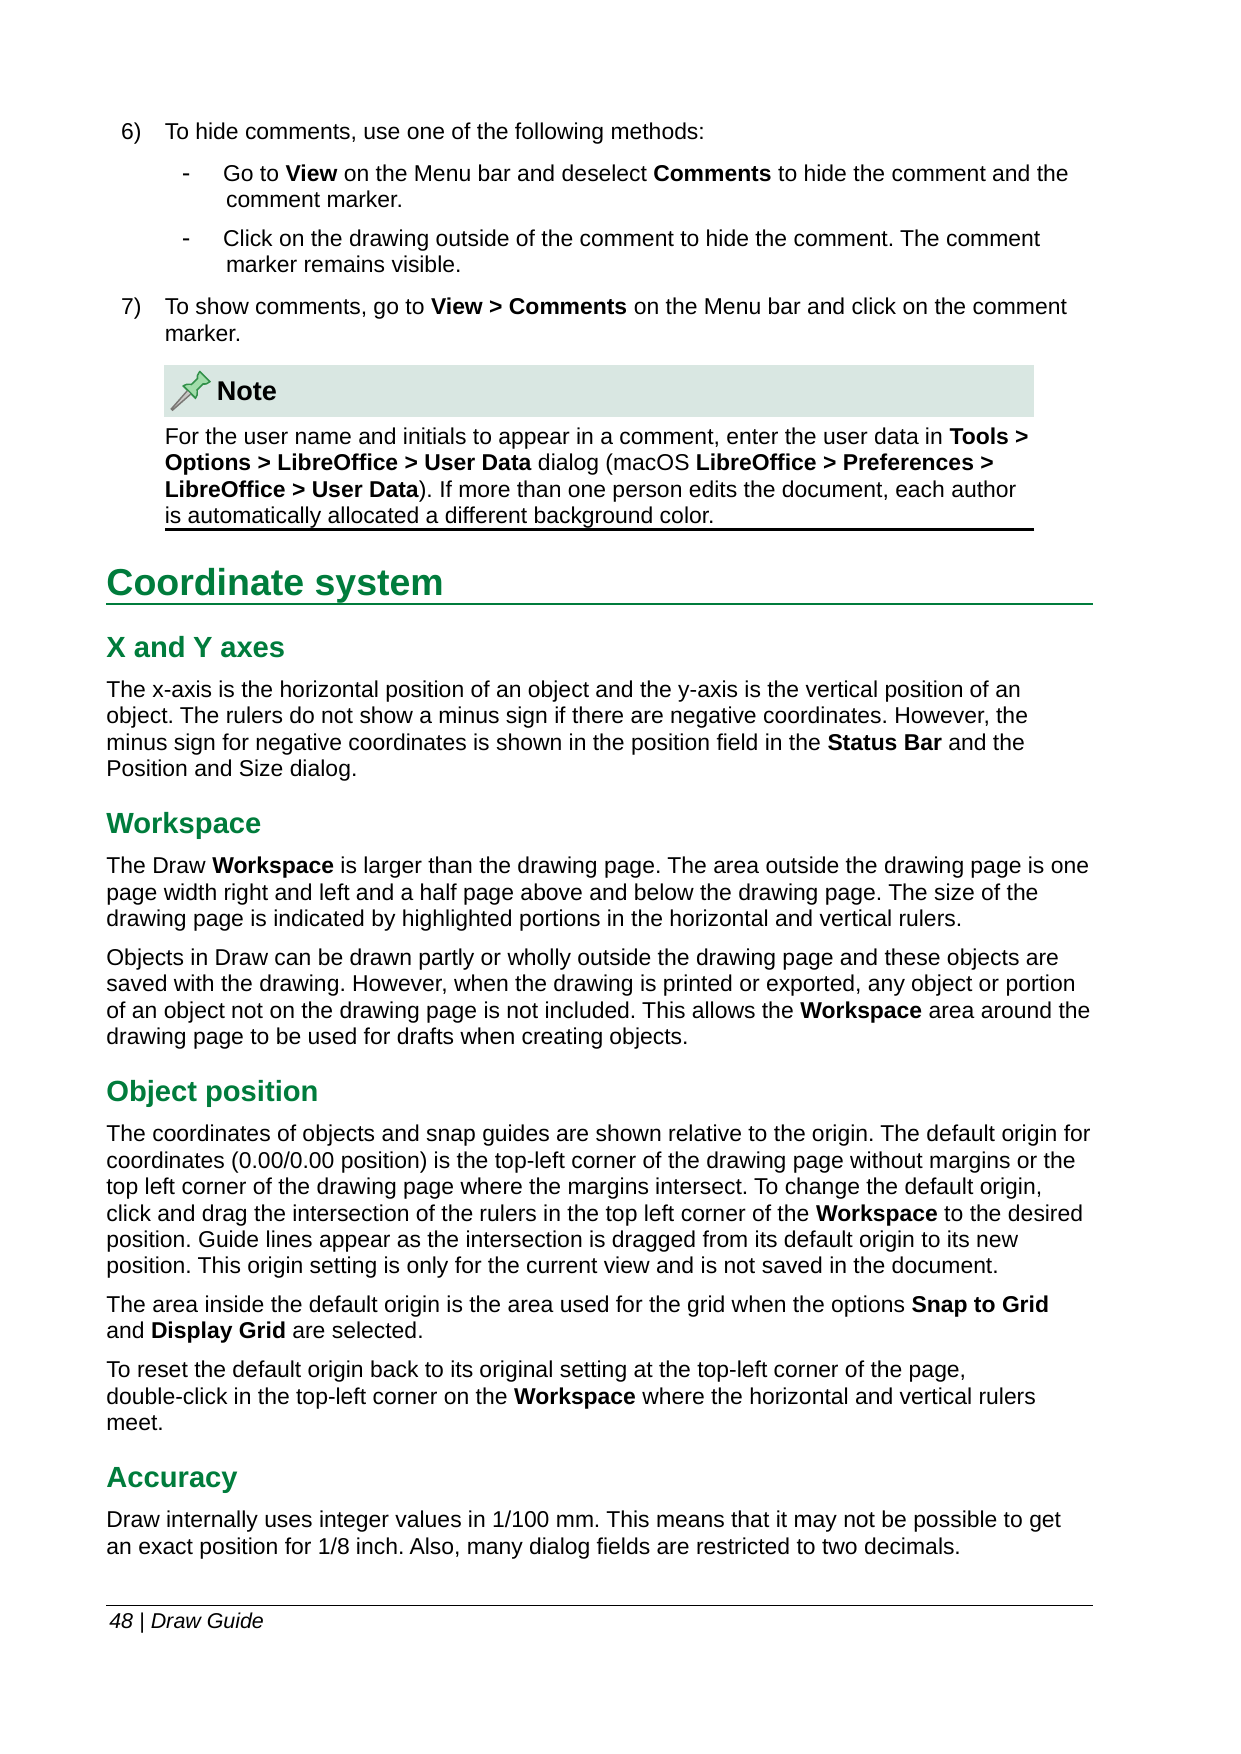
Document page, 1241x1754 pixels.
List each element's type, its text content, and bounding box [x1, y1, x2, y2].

text For the user name and initials to appear in a comment, enter the user data in Tools > Options > LibreOffice > User Data dialog (macOS LibreOffice > Preferences > LibreOffice > User Data). If more than one person edits the document, each author is automatically allocated a different background color. [164, 423, 1034, 531]
subtitle Note [164, 365, 1034, 417]
list To show comments, go to View > Comments on the Menu bar and click on the comment marker. [121, 293, 1093, 346]
subtitle Object position [106, 1074, 1093, 1108]
text The area inside the default origin is the area used for the grid when the options Snap to Grid and Display Grid are selected. [106, 1291, 1093, 1344]
subtitle Accuracy [106, 1460, 1093, 1494]
subtitle X and Y axes [106, 630, 1093, 663]
text Objects in Draw can be drawn partly or wholly outside the drawing page and these objects are saved with the drawing. However, when the drawing is printed or exported, any object or portion of an object not on the drawing page is not included. This allows the Workspace area around the drawing page to be used for drafts when creating objects. [106, 944, 1093, 1049]
subtitle Workspace [106, 806, 1093, 840]
list Go to View on the Menu bar and deselect Comments to hide the comment and the comment marker. [179, 157, 1093, 213]
text To reset the default origin back to its original setting at the top-left corner of the page, double‑click in the top-left corner on the Workspace where the horizontal and vertical rulers meet. [106, 1356, 1093, 1435]
subtitle Coordinate system [106, 560, 1093, 603]
list To hide comments, use one of the following methods: [121, 118, 1093, 144]
text Draw internally uses integer values in 1/100 mm. This means that it may not be possible to get an exact position for 1/8 inch. Also, many dialog fields are restricted to two decimals. [106, 1506, 1093, 1559]
text The x-axis is the horizontal position of an object and the y-axis is the vertical position of an object. The rulers do not show a minus sign if there are negative coordinates. However, the minus sign for negative coordinates is shown in the position field in the Status Bar and the Position and Size dialog. [106, 676, 1093, 781]
list Click on the drawing outside of the comment to hide the comment. The comment marker remains visible. [179, 222, 1093, 281]
text The Draw Workspace is larger than the drawing page. The area outside the drawing page is one page width right and left and a half page above and below the drawing page. The size of the drawing page is indicated by highlighted portions in the horizontal and vertical rulers. [106, 852, 1093, 931]
text The coordinates of objects and snap guides are shown relative to the origin. The default origin for coordinates (0.00/0.00 position) is the top-left corner of the drawing page without margins or the top left corner of the drawing page where the margins intersect. To change the default origin, click and drag the intersection of the rulers in the top left corner of the Workspace to the desired position. Guide lines appear as the intersection is dragged from its default origin to its new position. This origin setting is only for the current view and is not saved in the document. [106, 1120, 1093, 1278]
